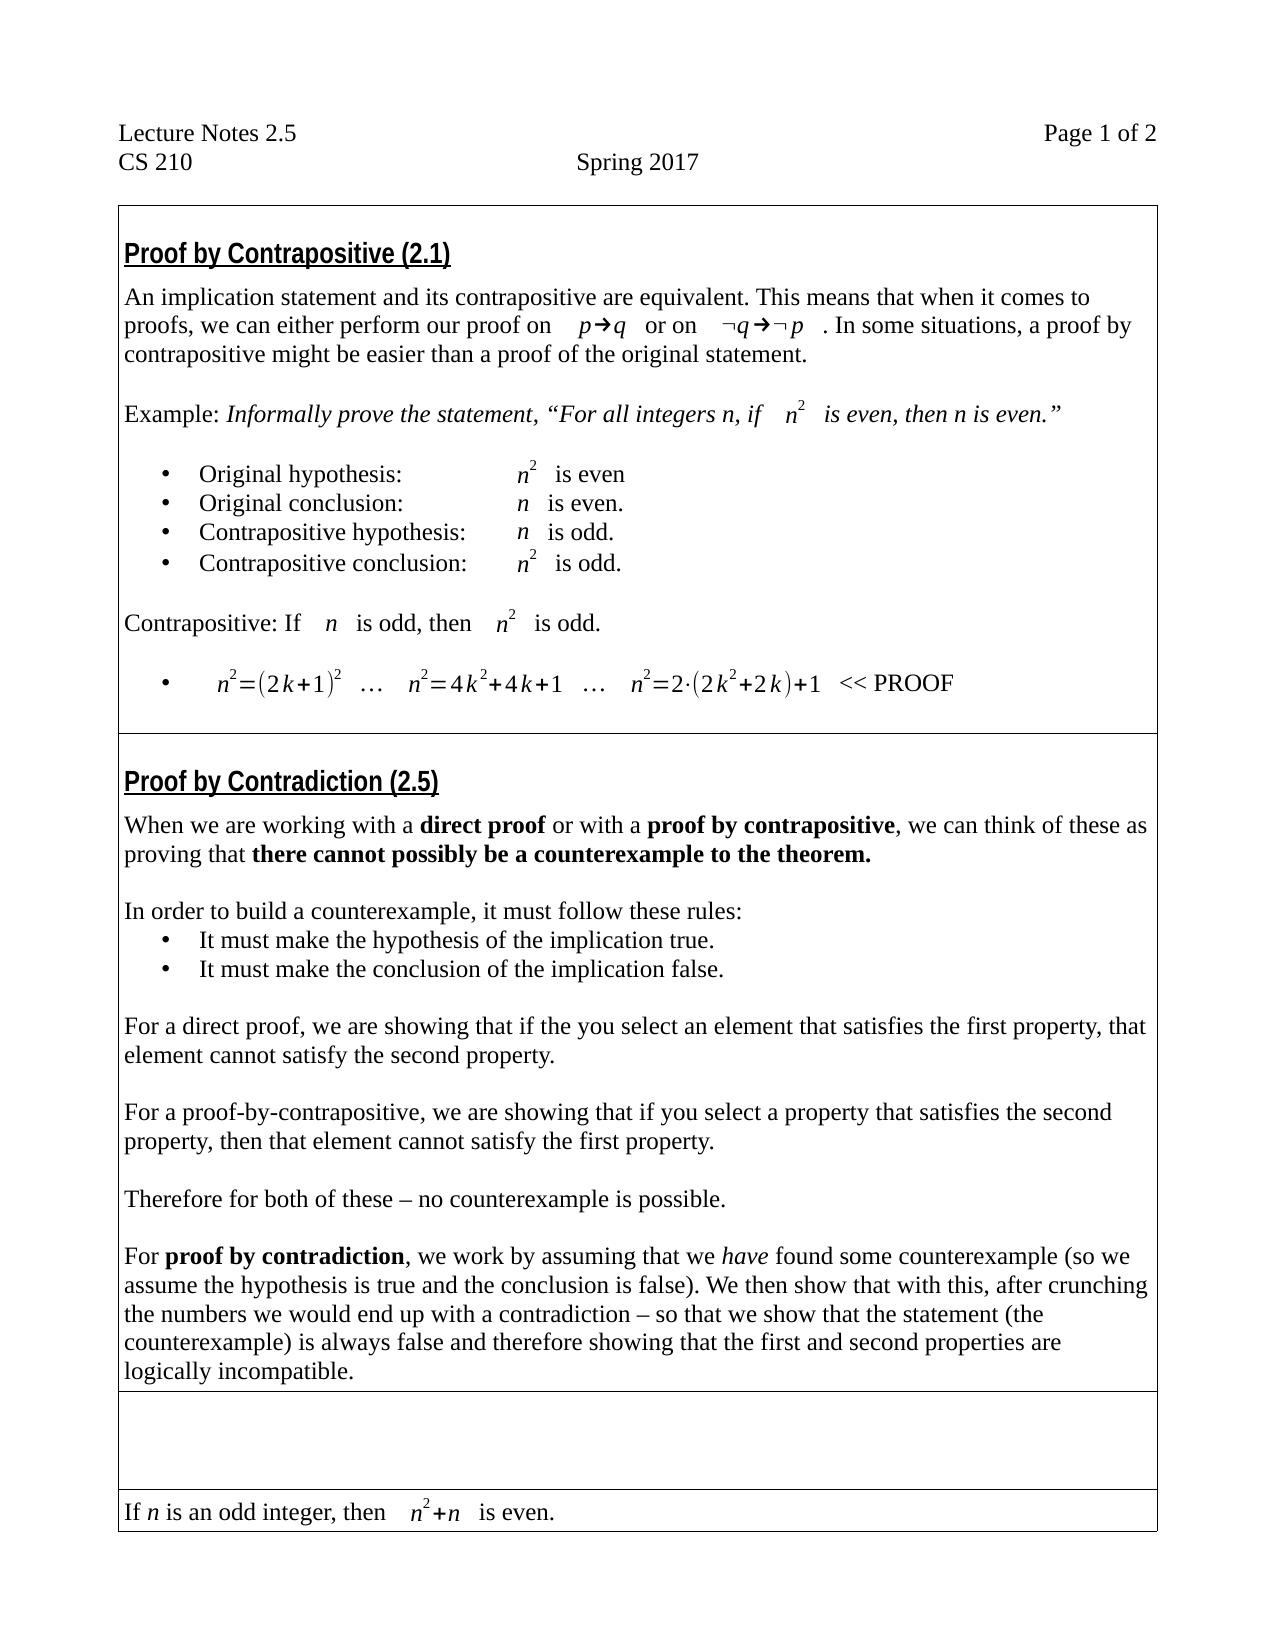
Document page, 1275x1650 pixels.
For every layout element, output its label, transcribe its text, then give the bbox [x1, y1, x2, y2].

table_cell If n is an odd integer, then is even. [119, 1490, 1157, 1531]
table_cell Proof by Contradiction (2.5) When we are working with a direct proof or with a proof by contrapositive, we can think of these as proving that there cannot possibly be a counterexample to the theorem. In order to build a counterexample, it must follow these rules: It must make the hypothesis of the implication true. It must make the conclusion of the implication false. For a direct proof, we are showing that if the you select an element that satisfies the first property, that element cannot satisfy the second property. For a proof-by-contrapositive, we are showing that if you select a property that satisfies the second property, then that element cannot satisfy the first property. Therefore for both of these – no counterexample is possible. For proof by contradiction, we work by assuming that we have found some counterexample (so we assume the hypothesis is true and the conclusion is false). We then show that with this, after crunching the numbers we would end up with a contradiction – so that we show that the statement (the counterexample) is always false and therefore showing that the first and second properties are logically incompatible. [119, 734, 1157, 1391]
table_cell [119, 1392, 1157, 1488]
table_header Proof by Contrapositive (2.1) An implication statement and its contrapositive are equivalent. This means that when it comes to proofs, we can either perform our proof on or on . In some situations, a proof by contrapositive might be easier than a proof of the original statement. Example: Informally prove the statement, “For all integers n, if is even, then n is even.” Original hypothesis: is even Original conclusion: is even. Contrapositive hypothesis: is odd. Contrapositive conclusion: is odd. Contrapositive: If is odd, then is odd. … … << PROOF [119, 206, 1157, 733]
